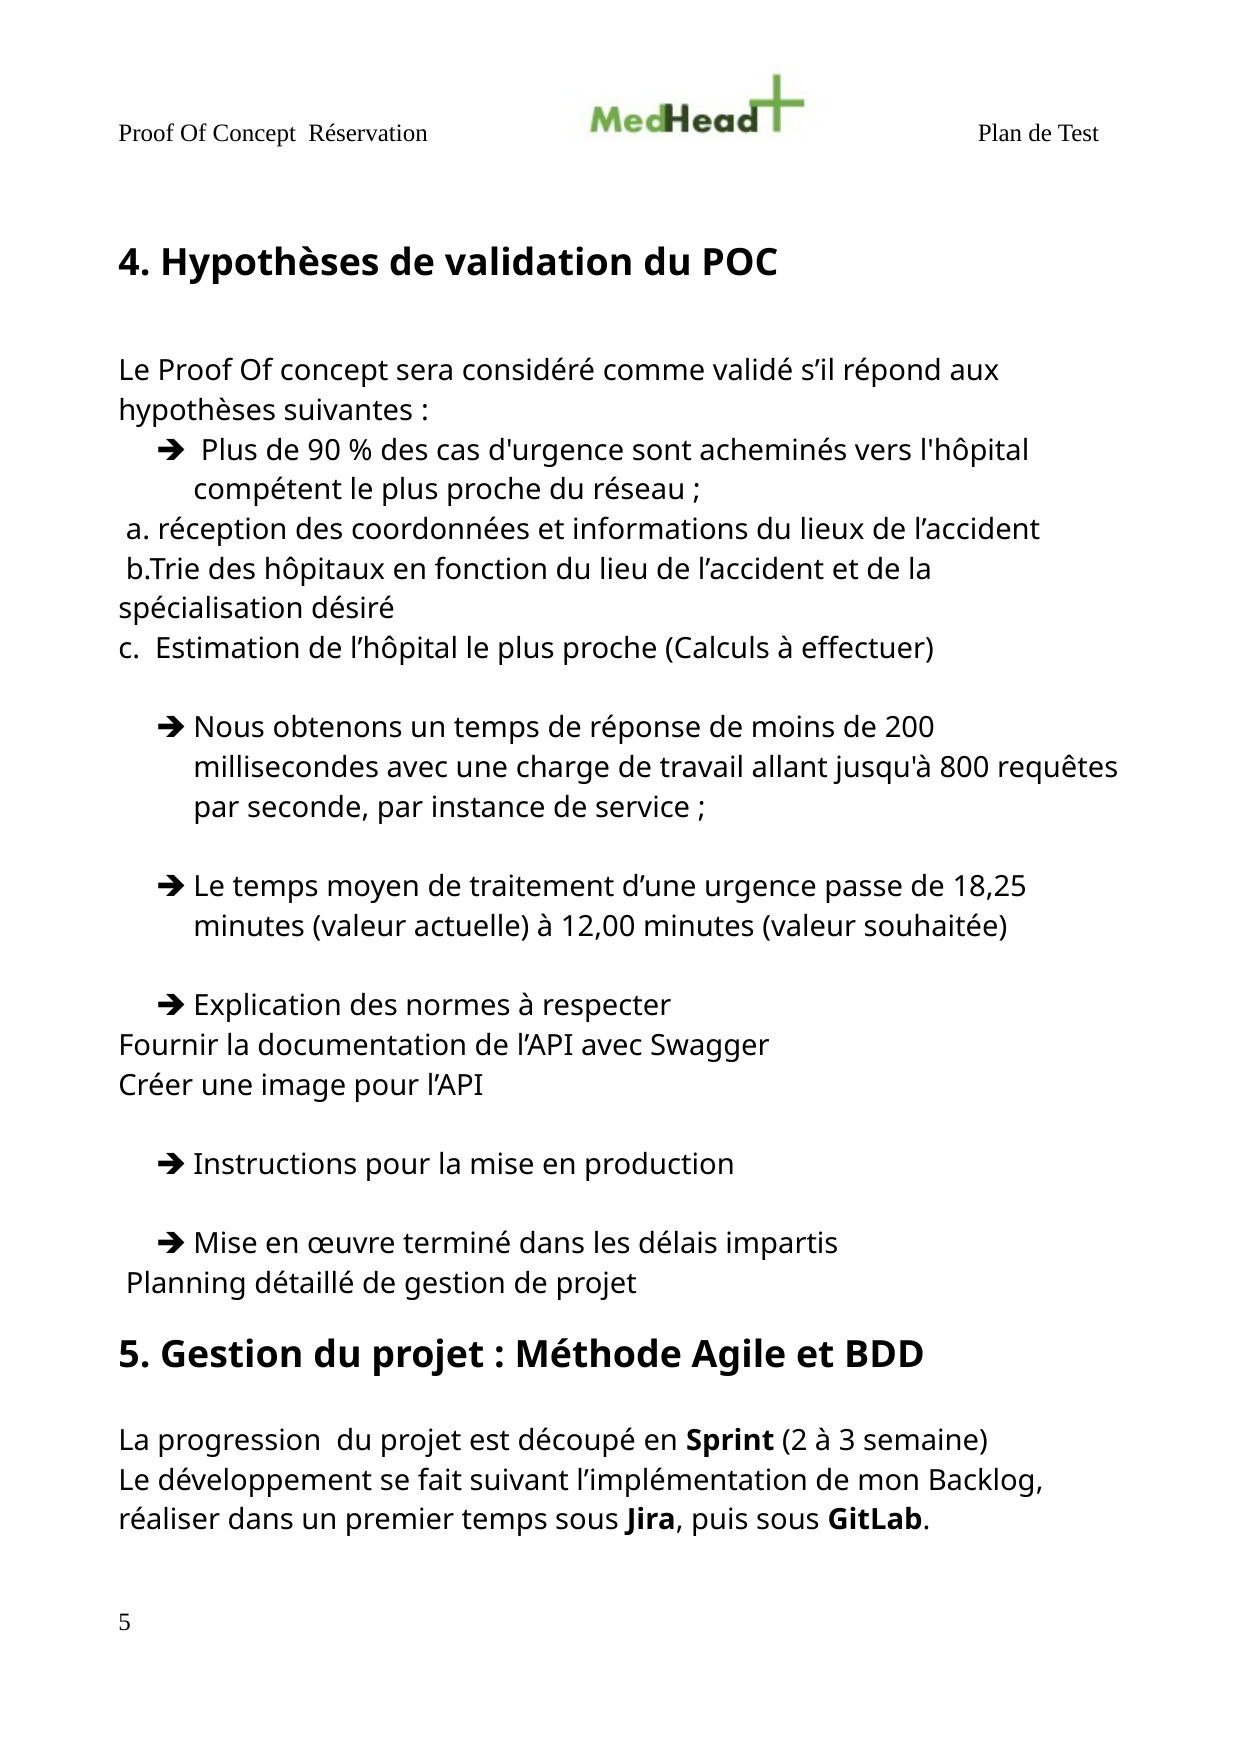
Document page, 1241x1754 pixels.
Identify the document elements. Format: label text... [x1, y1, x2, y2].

subtitle 4. Hypothèses de validation du POC [118, 235, 1122, 286]
list Plus de 90 % des cas d'urgence sont acheminés vers l'hôpital compétent le plus proche du réseau ; [156, 429, 1122, 508]
list Mise en œuvre terminé dans les délais impartis [156, 1223, 1122, 1262]
list Instructions pour la mise en production [156, 1143, 1122, 1183]
list Explication des normes à respecter [156, 984, 1122, 1024]
text Créer une image pour l’API [118, 1064, 1122, 1103]
subtitle 5. Gestion du projet : Méthode Agile et BDD [118, 1327, 1122, 1378]
picture [532, 60, 842, 151]
text a. réception des coordonnées et informations du lieux de l’accident [118, 508, 1122, 548]
list Le temps moyen de traitement d’une urgence passe de 18,25 minutes (valeur actuelle) à 12,00 minutes (valeur souhaitée) [156, 865, 1122, 945]
text Fournir la documentation de l’API avec Swagger [118, 1024, 1122, 1064]
list Nous obtenons un temps de réponse de moins de 200 millisecondes avec une charge de travail allant jusqu'à 800 requêtes par seconde, par instance de service ; [156, 707, 1122, 826]
text Le développement se fait suivant l’implémentation de mon Backlog, réaliser dans un premier temps sous Jira, puis sous GitLab. [118, 1459, 1122, 1538]
text Le Proof Of concept sera considéré comme validé s’il répond aux hypothèses suivantes : [118, 349, 1122, 429]
text b.Trie des hôpitaux en fonction du lieu de l’accident et de la spécialisation désiré [118, 548, 1122, 627]
text La progression du projet est découpé en Sprint (2 à 3 semaine) [118, 1419, 1122, 1459]
text Planning détaillé de gestion de projet [118, 1262, 1122, 1302]
text c. Estimation de l’hôpital le plus proche (Calculs à effectuer) [118, 627, 1122, 667]
